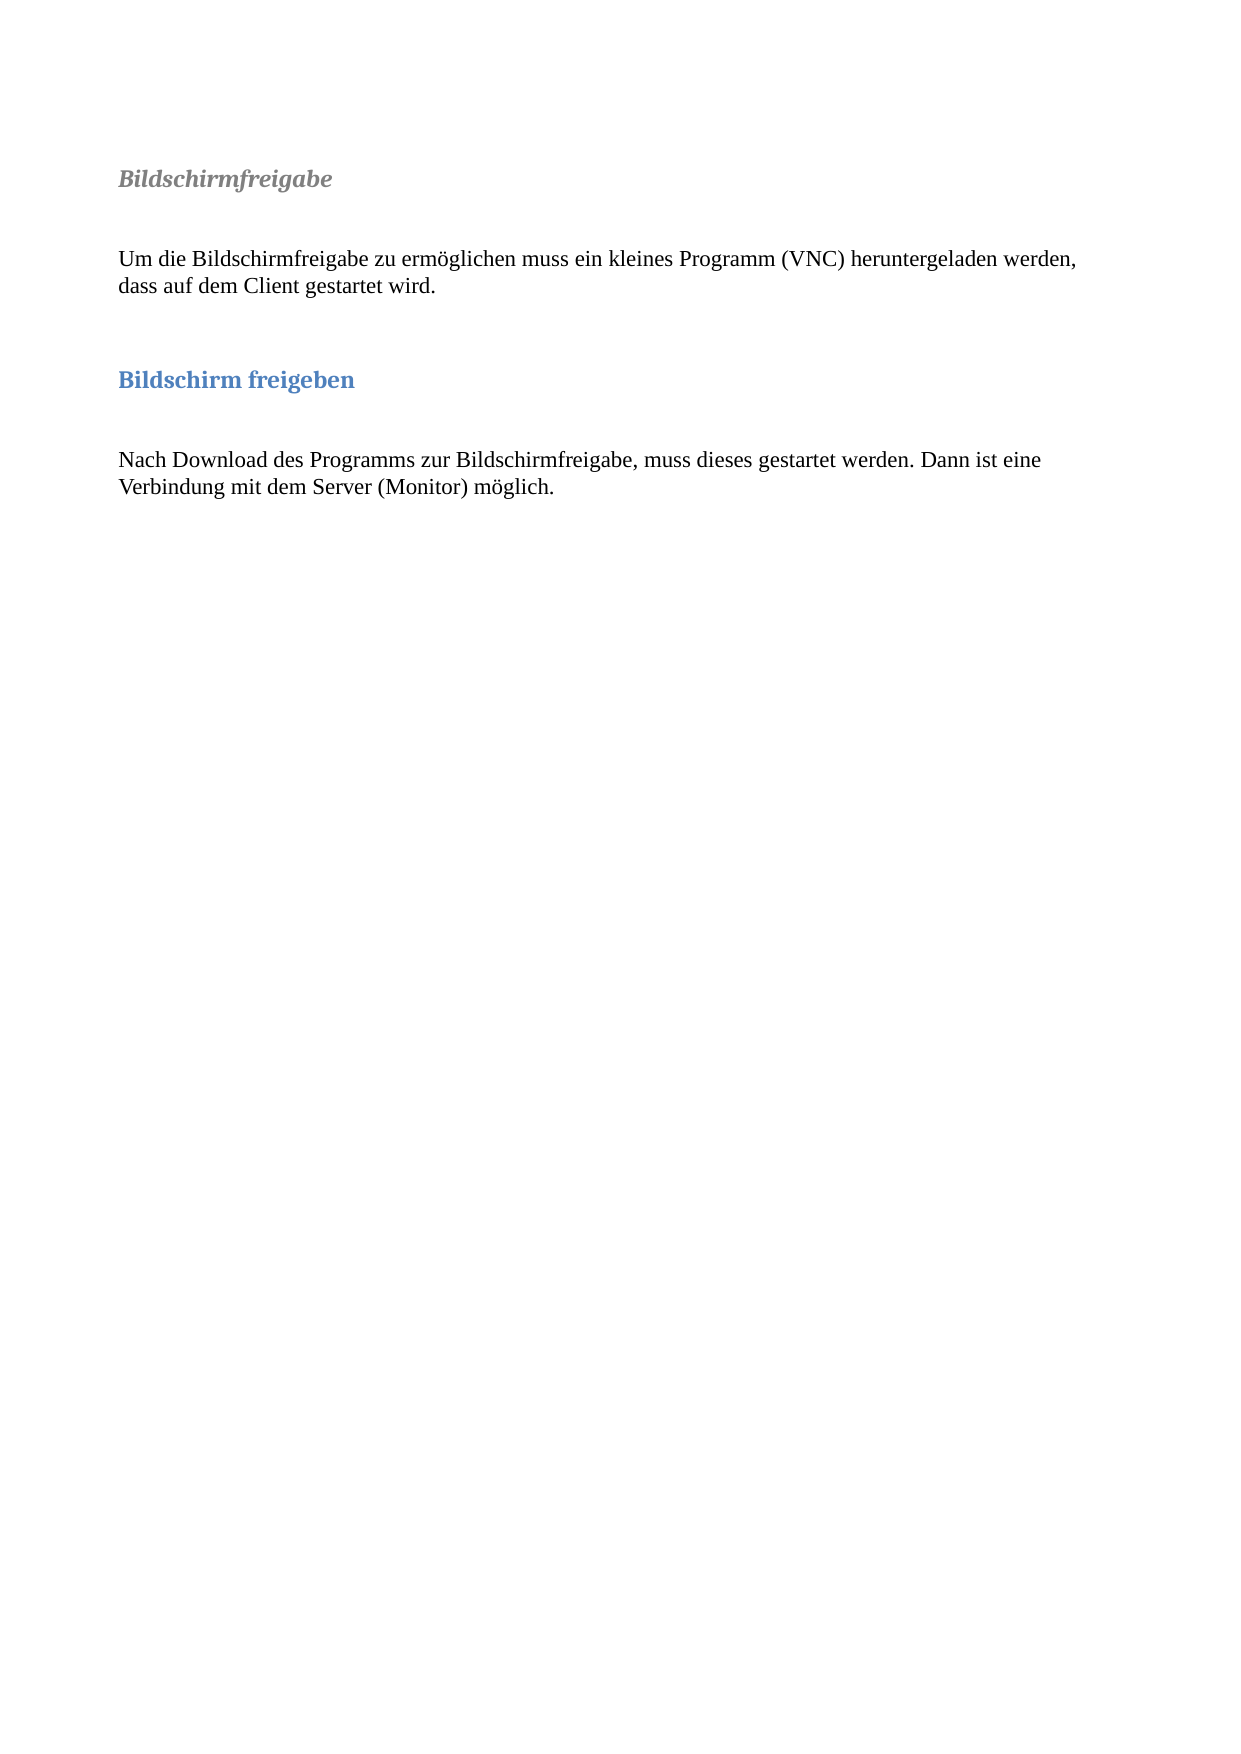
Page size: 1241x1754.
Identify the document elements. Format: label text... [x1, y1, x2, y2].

subtitle Bildschirm freigeben [118, 366, 1122, 395]
subtitle Bildschirmfreigabe [118, 165, 1122, 194]
text Nach Download des Programms zur Bildschirmfreigabe, muss dieses gestartet werden. Dann ist eine Verbindung mit dem Server (Monitor) möglich. [118, 446, 1122, 499]
text Um die Bildschirmfreigabe zu ermöglichen muss ein kleines Programm (VNC) heruntergeladen werden, dass auf dem Client gestartet wird. [118, 246, 1122, 298]
